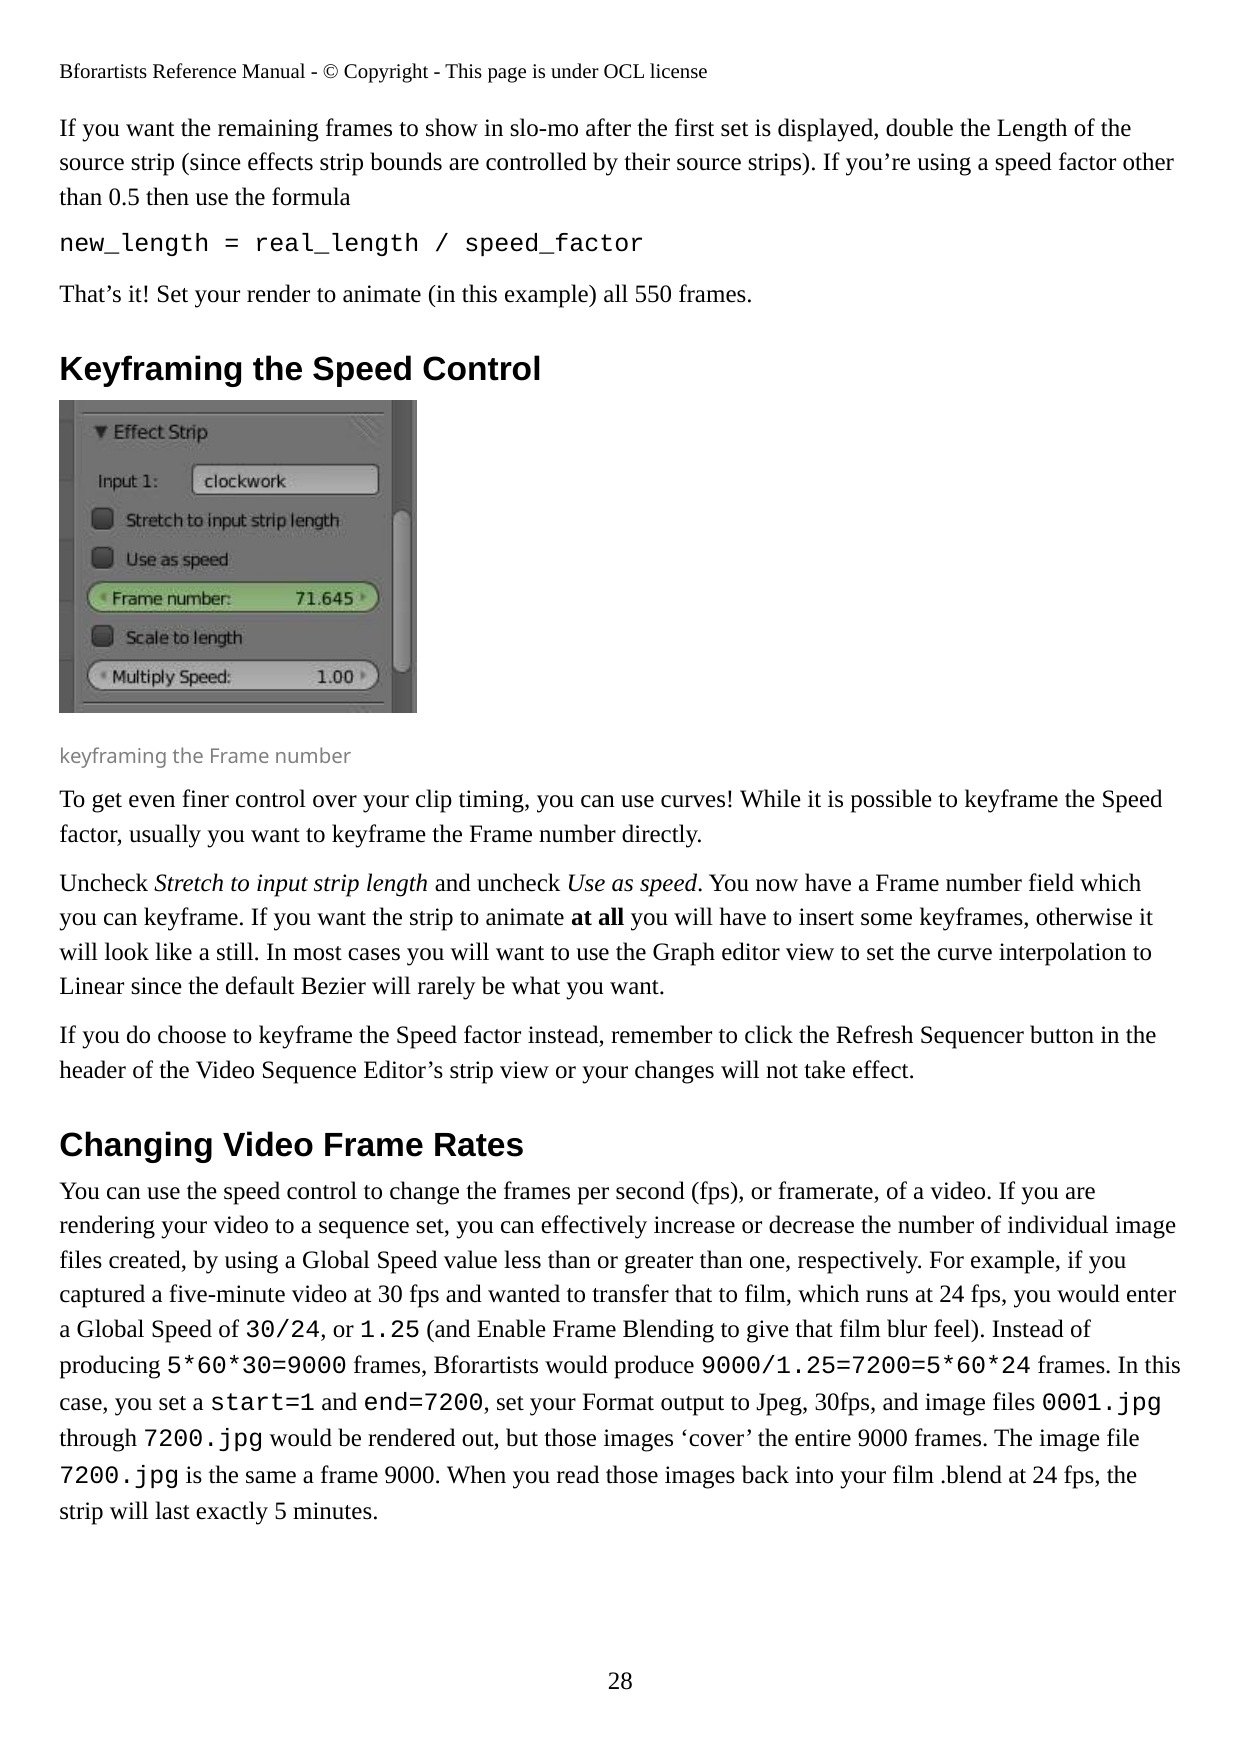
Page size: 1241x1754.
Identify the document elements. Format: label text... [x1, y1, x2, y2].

text new_length = real_length / speed_factor [59, 231, 1181, 259]
text You can use the speed control to change the frames per second (fps), or framerate, of a video. If you are rendering your video to a sequence set, you can effectively increase or decrease the number of individual image files created, by using a Global Speed value less than or greater than one, respectively. For example, if you captured a five-minute video at 30 fps and wanted to transfer that to film, which runs at 24 fps, you would enter a Global Speed of 30/24, or 1.25 (and Enable Frame Blending to give that film blur feel). Instead of producing 5*60*30=9000 frames, Bforartists would produce 9000/1.25=7200=5*60*24 frames. In this case, you set a start=1 and end=7200, set your Format output to Jpeg, 30fps, and image files 0001.jpg through 7200.jpg would be rendered out, but those images ‘cover’ the entire 9000 frames. The image file 7200.jpg is the same a frame 9000. When you read those images back into your film .blend at 24 fps, the strip will last exactly 5 minutes. [59, 1176, 1181, 1525]
picture [59, 400, 417, 713]
text Uncheck Stretch to input strip length and uncheck Use as speed. You now have a Frame number field which you can keyframe. If you want the strip to animate at all you will have to insert some keyframes, otherwise it will look like a still. In most cases you will want to use the Graph editor view to set the curve interpolation to Linear since the default Bezier will rarely be what you want. [59, 868, 1181, 1000]
text If you do choose to keyframe the Speed factor instead, remember to click the Refresh Sequencer button in the header of the Video Sequence Editor’s strip view or your changes will not take effect. [59, 1020, 1181, 1083]
text To get even finer control over your clip timing, you can use curves! While it is possible to keyframe the Speed factor, usually you want to keyframe the Frame number directly. [59, 784, 1181, 847]
subtitle Keyframing the Speed Control [59, 349, 1181, 388]
text That’s it! Set your render to animate (in this example) all 550 frames. [59, 279, 1181, 308]
subtitle Changing Video Frame Rates [59, 1124, 1181, 1163]
text keyframing the Frame number [59, 738, 1181, 769]
text If you want the remaining frames to show in slo-mo after the first set is displayed, double the Length of the source strip (since effects strip bounds are controlled by their source strips). If you’re using a speed factor other than 0.5 then use the formula [59, 113, 1181, 210]
